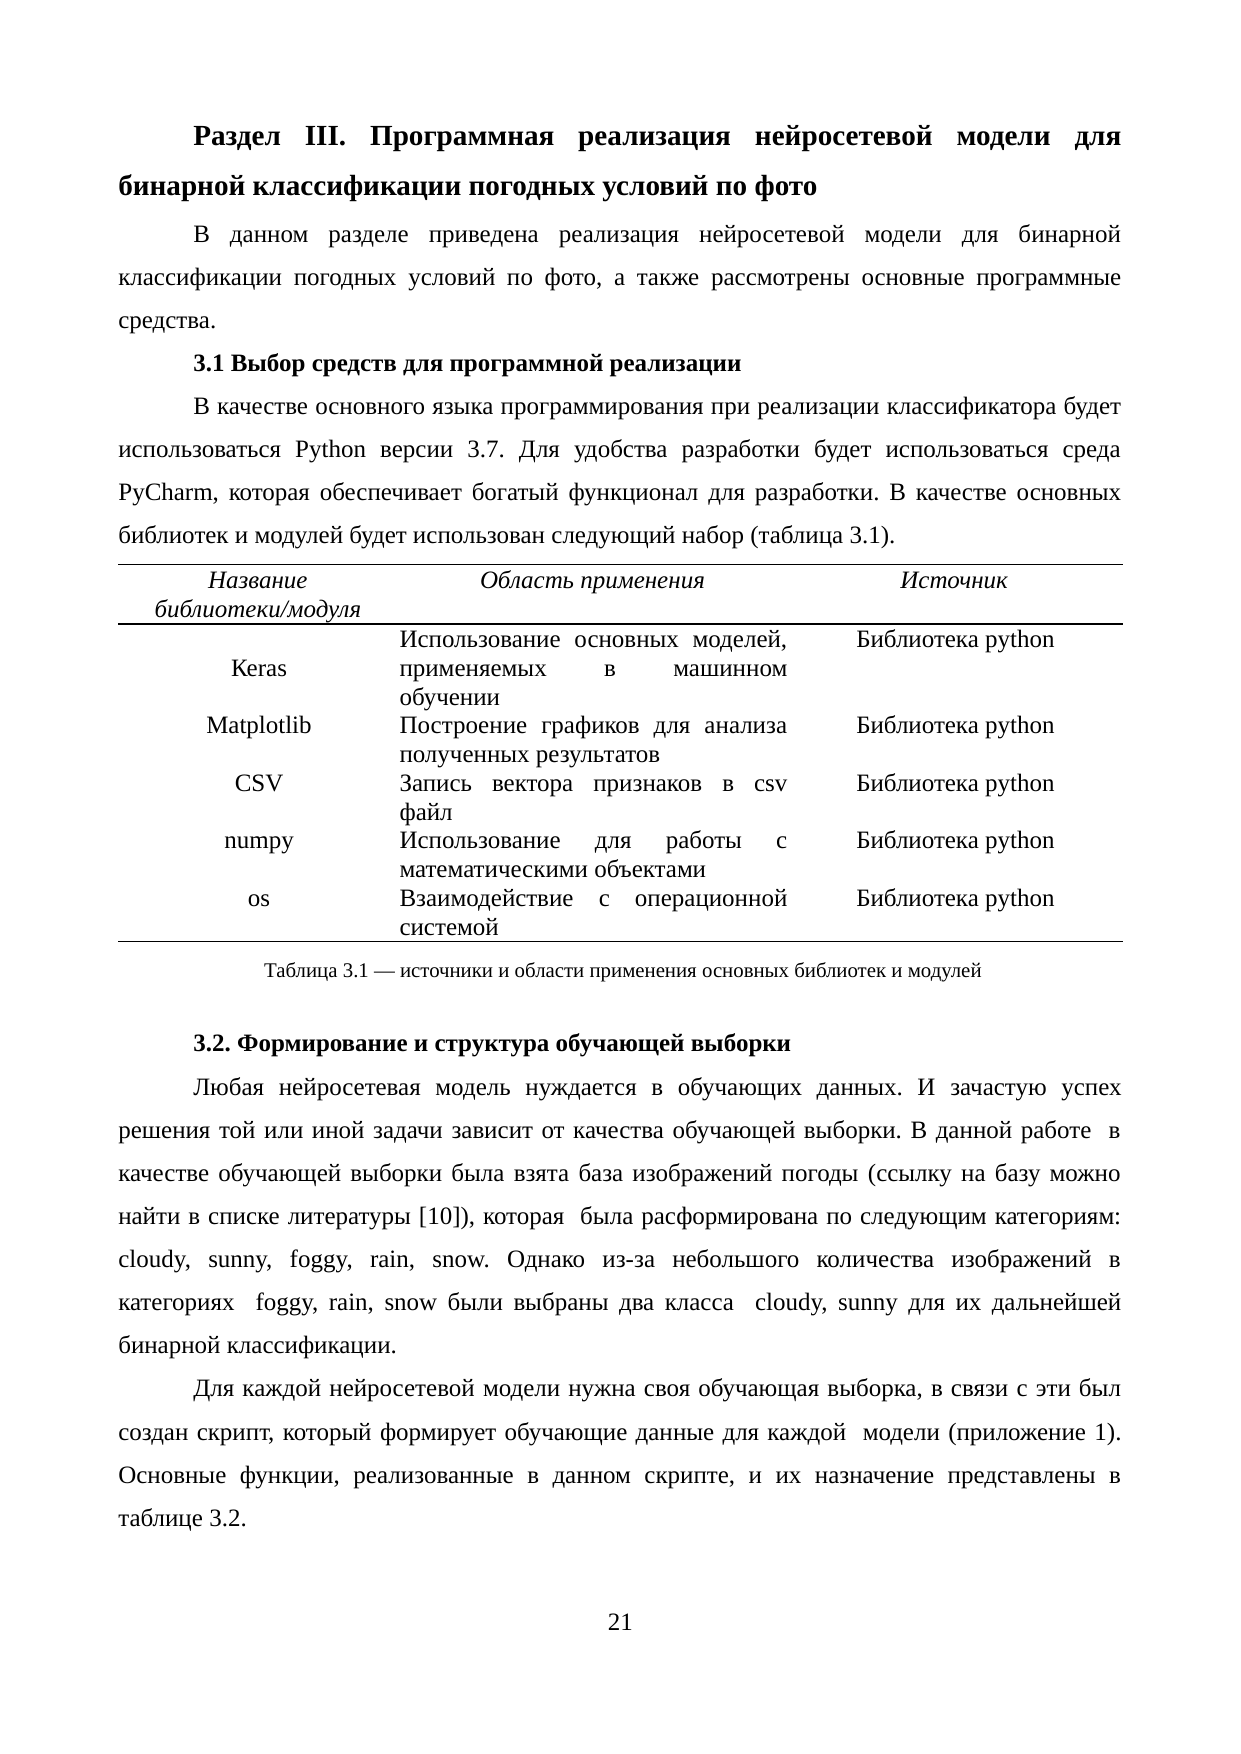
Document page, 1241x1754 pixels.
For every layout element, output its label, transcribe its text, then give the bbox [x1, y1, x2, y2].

table_cell Matplotlib [118, 711, 399, 768]
table_cell numpy [118, 826, 399, 883]
text В данном разделе приведена реализация нейросетевой модели для бинарной классификации погодных условий по фото, а также рассмотрены основные программные средства. [118, 219, 1122, 334]
table_cell CSV [118, 768, 399, 826]
table_cell Библиотека python [788, 768, 1123, 826]
table_header Область применения [399, 565, 787, 623]
table_cell Библиотека python [788, 711, 1123, 768]
table_cell os [118, 883, 399, 941]
table_cell Использование основных моделей, применяемых в машинном обучении [399, 625, 787, 711]
text Любая нейросетевая модель нуждается в обучающих данных. И зачастую успех решения той или иной задачи зависит от качества обучающей выборки. В данной работе в качестве обучающей выборки была взята база изображений погоды (ссылку на базу можно найти в списке литературы [10]), которая была расформирована по следующим категориям: cloudy, sunny, foggy, rain, snow. Однако из-за небольшого количества изображений в категориях foggy, rain, snow были выбраны два класса cloudy, sunny для их дальнейшей бинарной классификации. [118, 1072, 1122, 1359]
text 3.1 Выбор средств для программной реализации [118, 348, 1122, 377]
table_cell Библиотека python [788, 826, 1123, 883]
table_cell Запись вектора признаков в csv файл [399, 768, 787, 826]
table_header Название библиотеки/модуля [118, 565, 399, 623]
table_cell Использование для работы с математическими объектами [399, 826, 787, 883]
text Раздел III. Программная реализация нейросетевой модели для бинарной классификации погодных условий по фото [118, 118, 1122, 202]
table_cell Взаимодействие с операционной системой [399, 883, 787, 941]
table_cell Построение графиков для анализа полученных результатов [399, 711, 787, 768]
text Для каждой нейросетевой модели нужна своя обучающая выборка, в связи с эти был создан скрипт, который формирует обучающие данные для каждой модели (приложение 1). Основные функции, реализованные в данном скрипте, и их назначение представлены в таблице 3.2. [118, 1373, 1122, 1532]
table_cell Библиотека python [788, 625, 1123, 711]
text 3.2. Формирование и структура обучающей выборки [118, 1028, 1122, 1057]
table_cell Библиотека python [788, 883, 1123, 941]
table_header Источник [788, 565, 1123, 623]
table_cell Кеras [118, 625, 399, 711]
text В качестве основного языка программирования при реализации классификатора будет использоваться Python версии 3.7. Для удобства разработки будет использоваться среда PyCharm, которая обеспечивает богатый функционал для разработки. В качестве основных библиотек и модулей будет использован следующий набор (таблица 3.1). [118, 391, 1122, 549]
